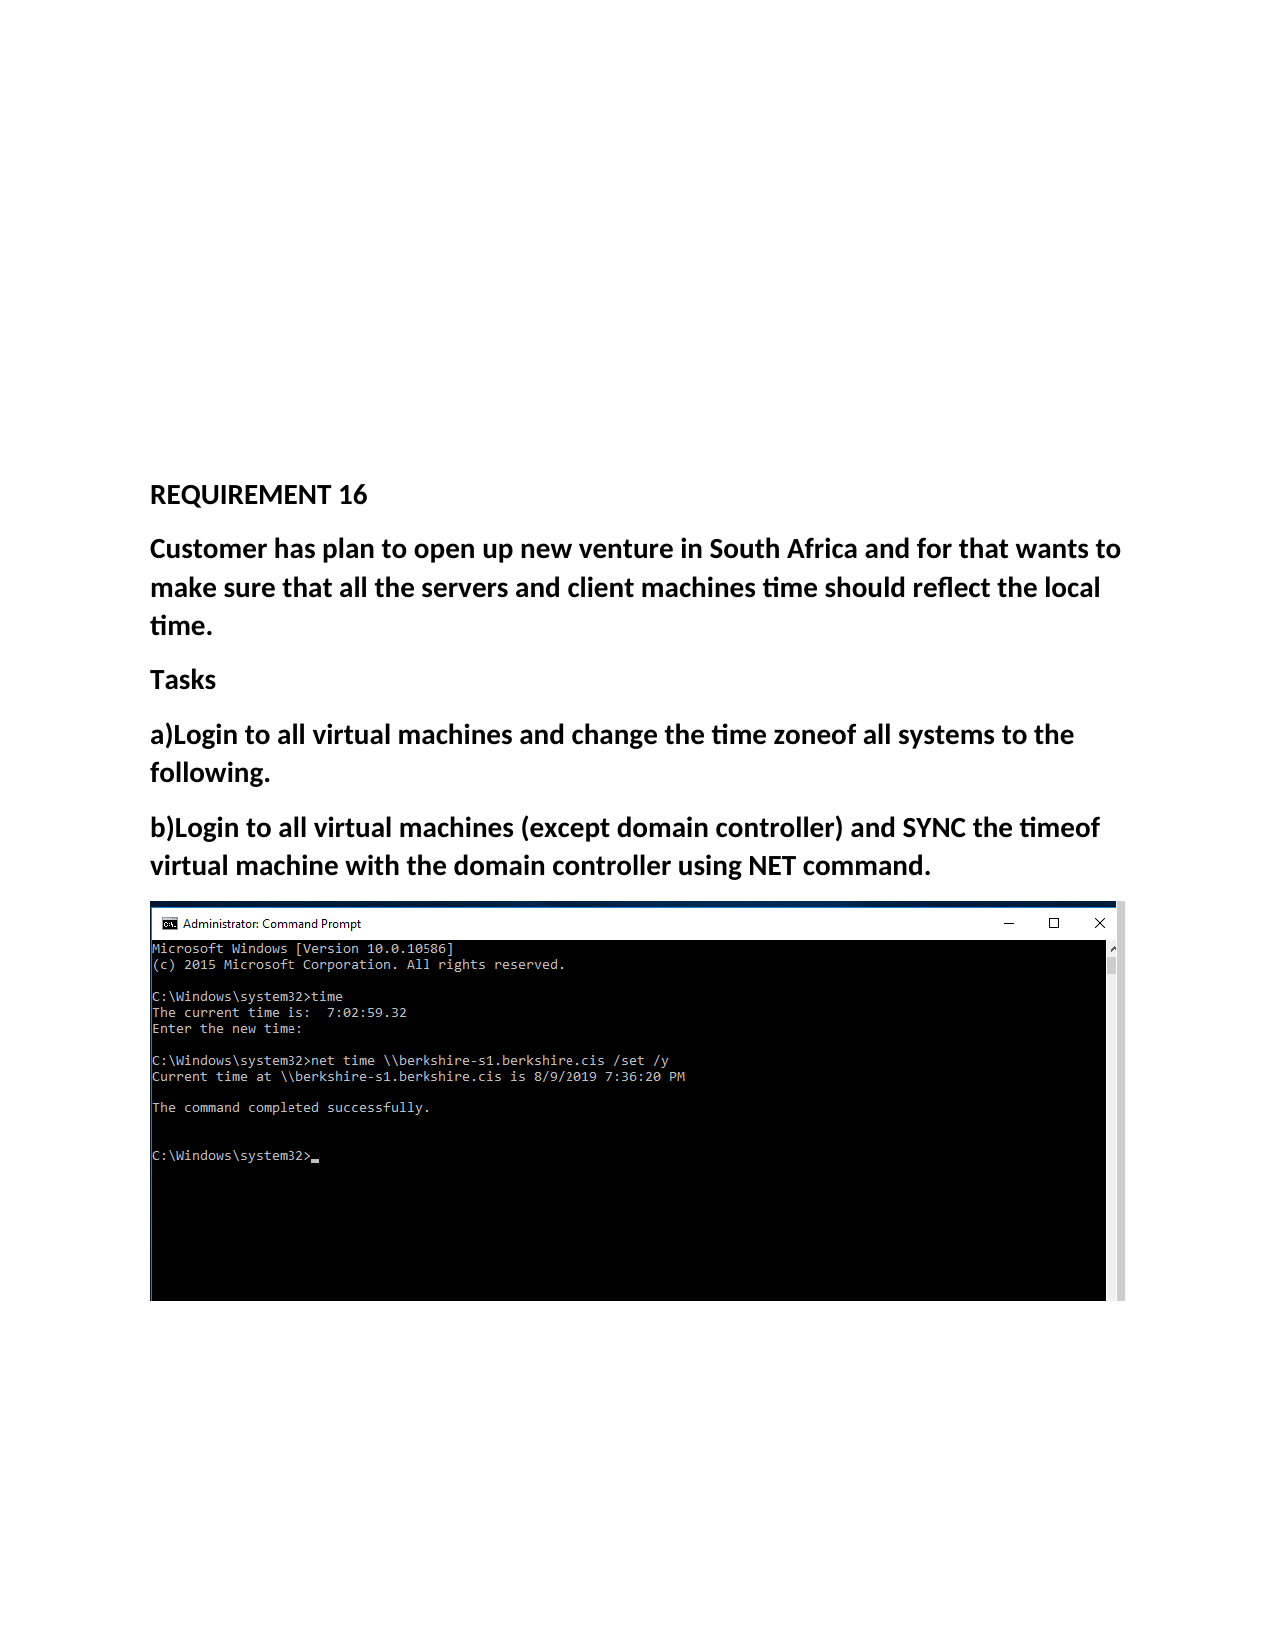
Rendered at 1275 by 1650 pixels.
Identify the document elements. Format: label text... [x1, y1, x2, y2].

text Tasks [150, 661, 1125, 697]
picture [150, 901, 1125, 1301]
text b)Login to all virtual machines (except domain controller) and SYNC the timeof virtual machine with the domain controller using NET command. [150, 809, 1125, 882]
text a)Login to all virtual machines and change the time zoneof all systems to the following. [150, 716, 1125, 790]
text Customer has plan to open up new venture in South Africa and for that wants to make sure that all the servers and client machines time should reflect the local time. [150, 531, 1125, 642]
text REQUIREMENT 16 [150, 476, 1125, 512]
